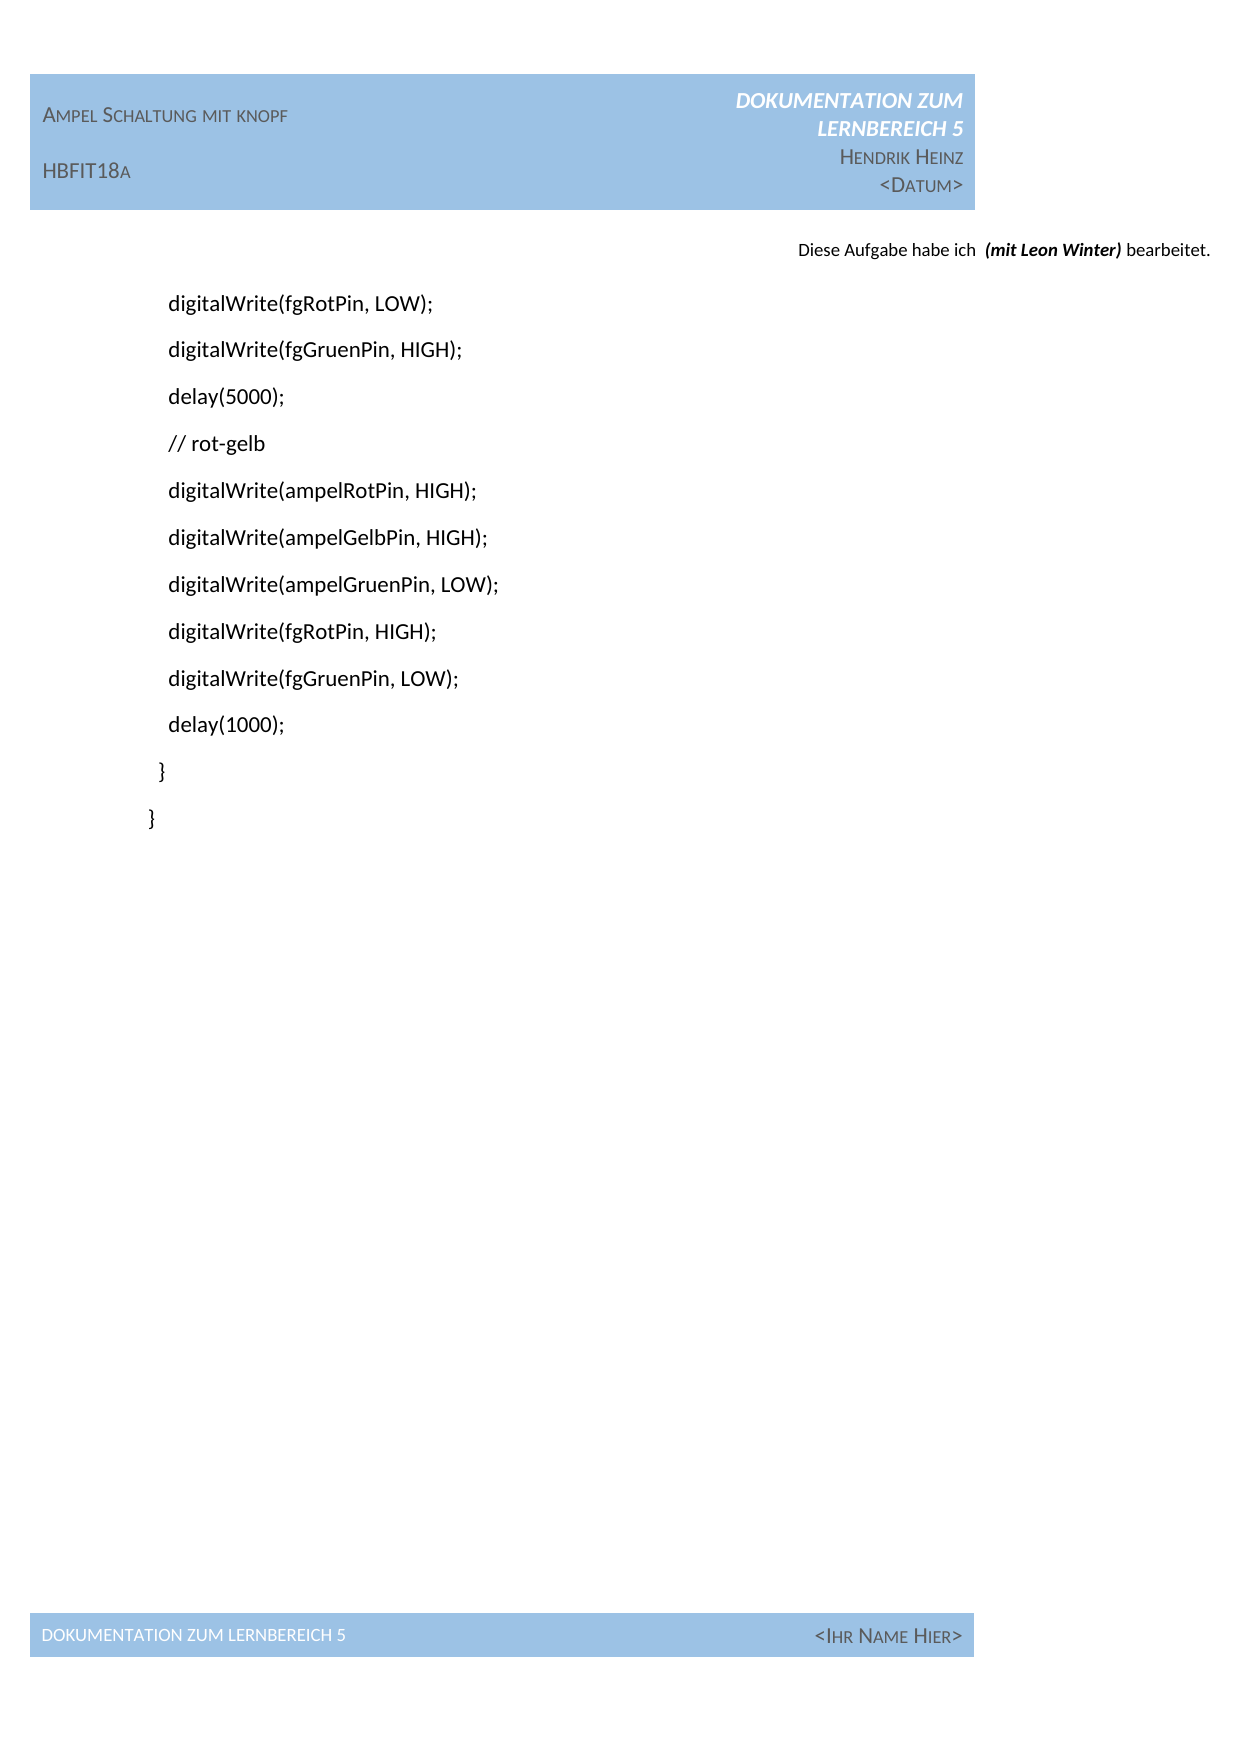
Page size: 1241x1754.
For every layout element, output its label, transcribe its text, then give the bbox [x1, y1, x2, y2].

text digitalWrite(ampelGelbPin, HIGH); [148, 523, 1093, 551]
text digitalWrite(fgGruenPin, HIGH); [148, 336, 1093, 364]
text digitalWrite(ampelGruenPin, LOW); [148, 570, 1093, 598]
text } [148, 804, 1093, 832]
text // rot-gelb [148, 429, 1093, 457]
text digitalWrite(ampelRotPin, HIGH); [148, 476, 1093, 504]
text } [148, 757, 1093, 786]
text digitalWrite(fgRotPin, HIGH); [148, 617, 1093, 645]
text delay(5000); [148, 382, 1093, 411]
text digitalWrite(fgRotPin, LOW); [148, 289, 1093, 317]
text digitalWrite(fgGruenPin, LOW); [148, 664, 1093, 692]
text delay(1000); [148, 711, 1093, 739]
